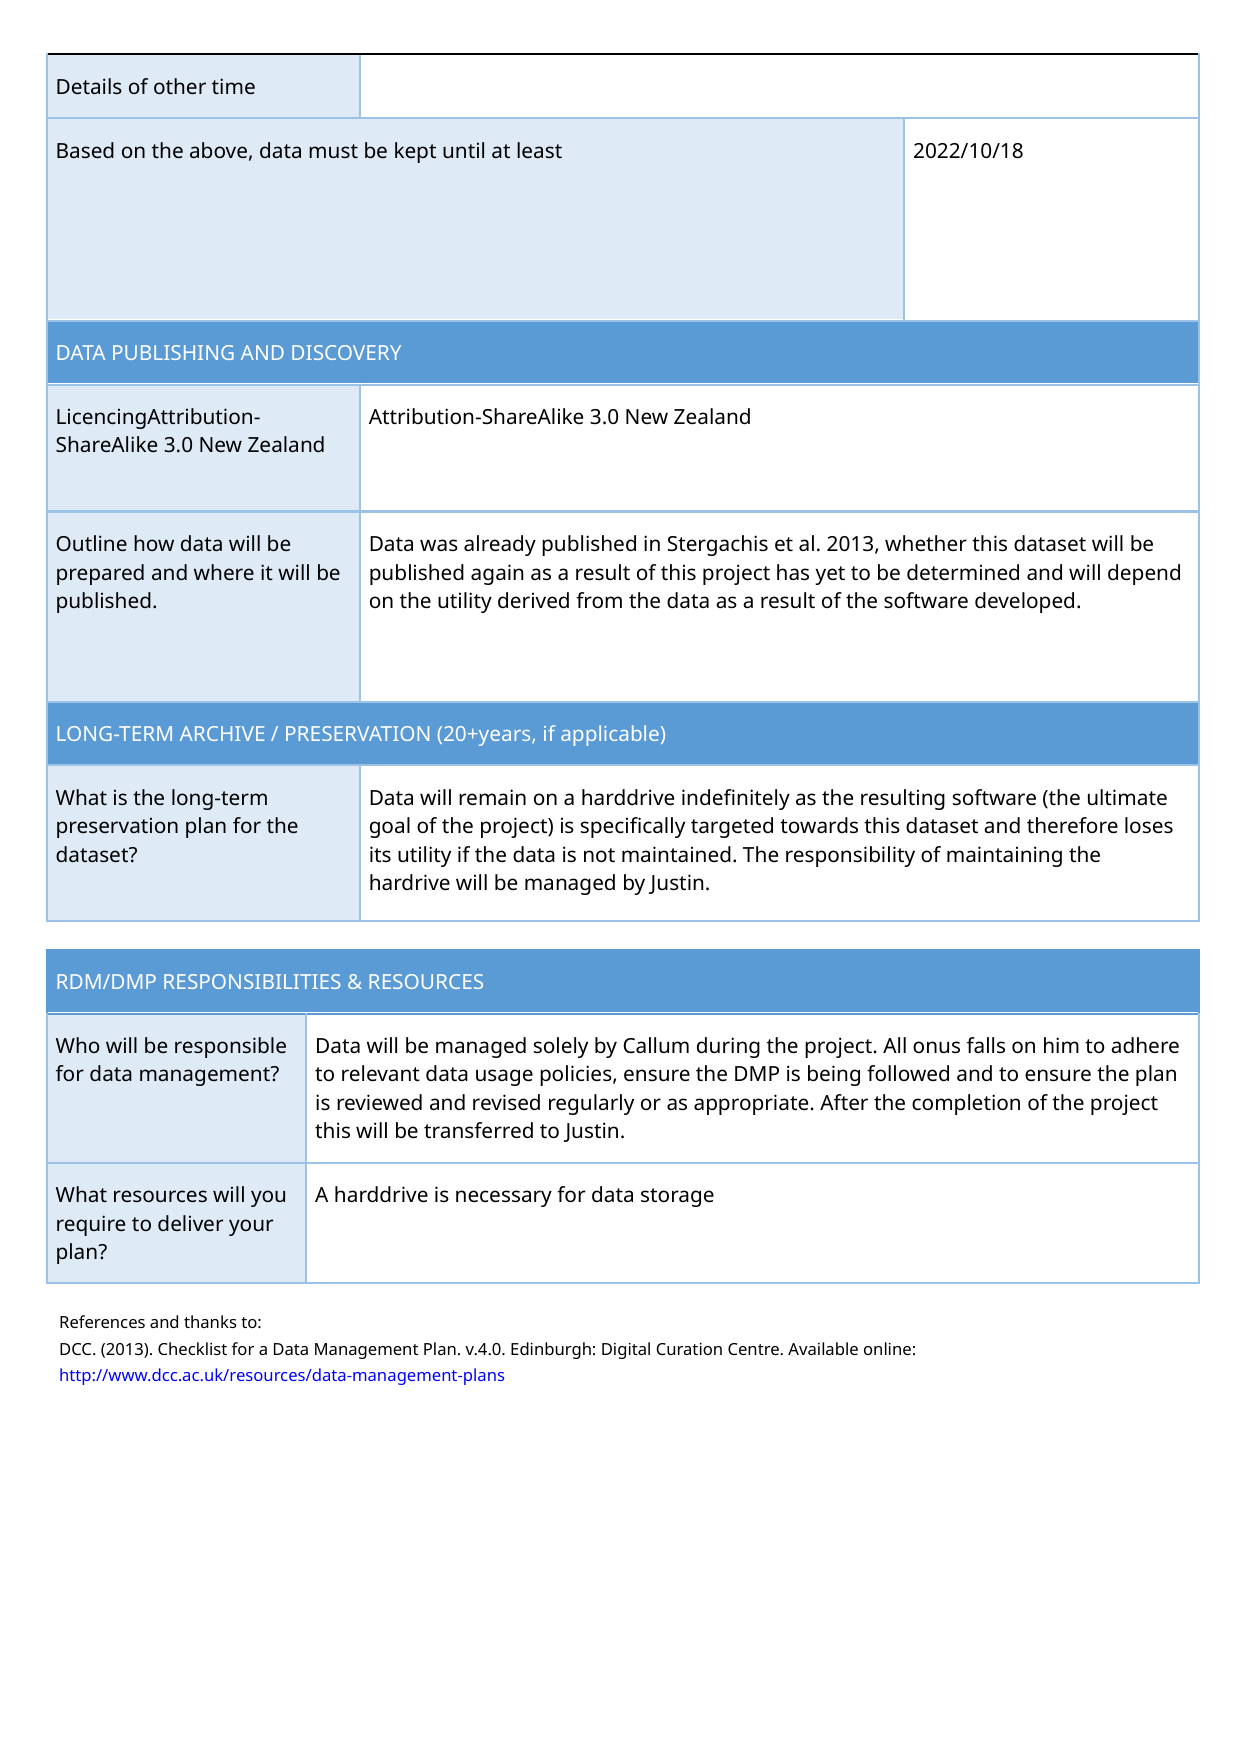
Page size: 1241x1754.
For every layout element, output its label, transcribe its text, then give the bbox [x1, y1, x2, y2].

text DCC. (2013). Checklist for a Data Management Plan. v.4.0. Edinburgh: Digital Curation Centre. Available online: http://www.dcc.ac.uk/resources/data-management-plans [59, 1337, 1211, 1386]
table_cell LONG-TERM ARCHIVE / PRESERVATION (20+years, if applicable) [48, 703, 1198, 764]
table_cell What resources will you require to deliver your plan? [48, 1164, 305, 1282]
table_cell Data will be managed solely by Callum during the project. All onus falls on him to adhere to relevant data usage policies, ensure the DMP is being followed and to ensure the plan is reviewed and revised regularly or as appropriate. After the completion of the project this will be transferred to Justin. [307, 1015, 1198, 1162]
table_cell Data was already published in Stergachis et al. 2013, whether this dataset will be published again as a result of this project has yet to be determined and will depend on the utility derived from the data as a result of the software developed. [361, 513, 1198, 701]
table_header RDM/DMP RESPONSIBILITIES & RESOURCES [48, 951, 1198, 1012]
table_cell Outline how data will be prepared and where it will be published. [48, 513, 359, 701]
table_cell Data will remain on a harddrive indefinitely as the resulting software (the ultimate goal of the project) is specifically targeted towards this dataset and therefore loses its utility if the data is not maintained. The responsibility of maintaining the hardrive will be managed by Justin. [361, 766, 1198, 920]
text References and thanks to: [59, 1311, 1211, 1334]
table_cell What is the long-term preservation plan for the dataset? [48, 766, 359, 920]
table_cell 2022/10/18 [905, 119, 1198, 319]
table_cell Who will be responsible for data management? [48, 1015, 305, 1162]
table_cell Attribution-ShareAlike 3.0 New Zealand [361, 386, 1198, 510]
table_cell DATA PUBLISHING AND DISCOVERY [48, 322, 1198, 383]
table_cell LicencingAttribution-ShareAlike 3.0 New Zealand [48, 386, 359, 510]
table_cell Details of other time [48, 55, 359, 117]
table_cell A harddrive is necessary for data storage [307, 1164, 1198, 1282]
table_cell Based on the above, data must be kept until at least [48, 119, 903, 319]
table_cell [361, 55, 1198, 117]
